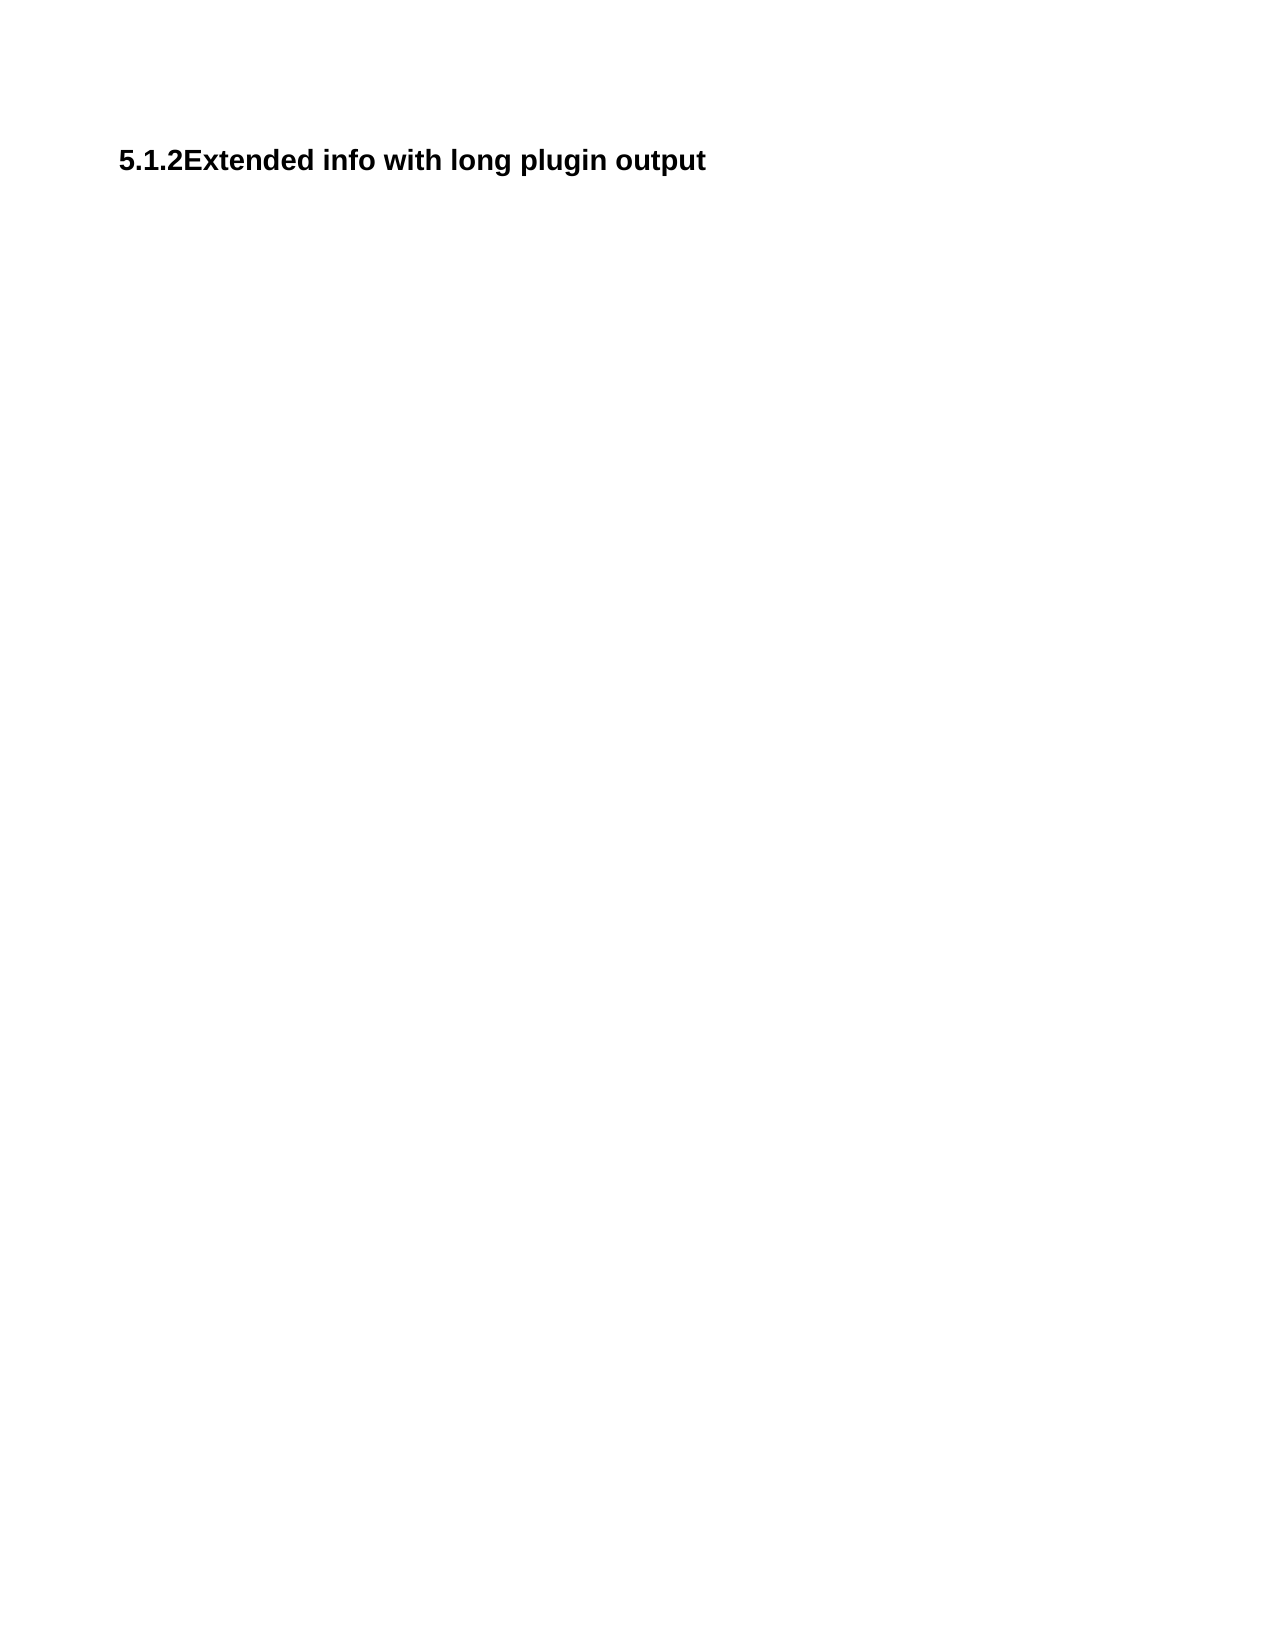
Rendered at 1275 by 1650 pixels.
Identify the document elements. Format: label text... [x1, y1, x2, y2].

subtitle 5.1.2Extended info with long plugin output [118, 143, 1156, 176]
